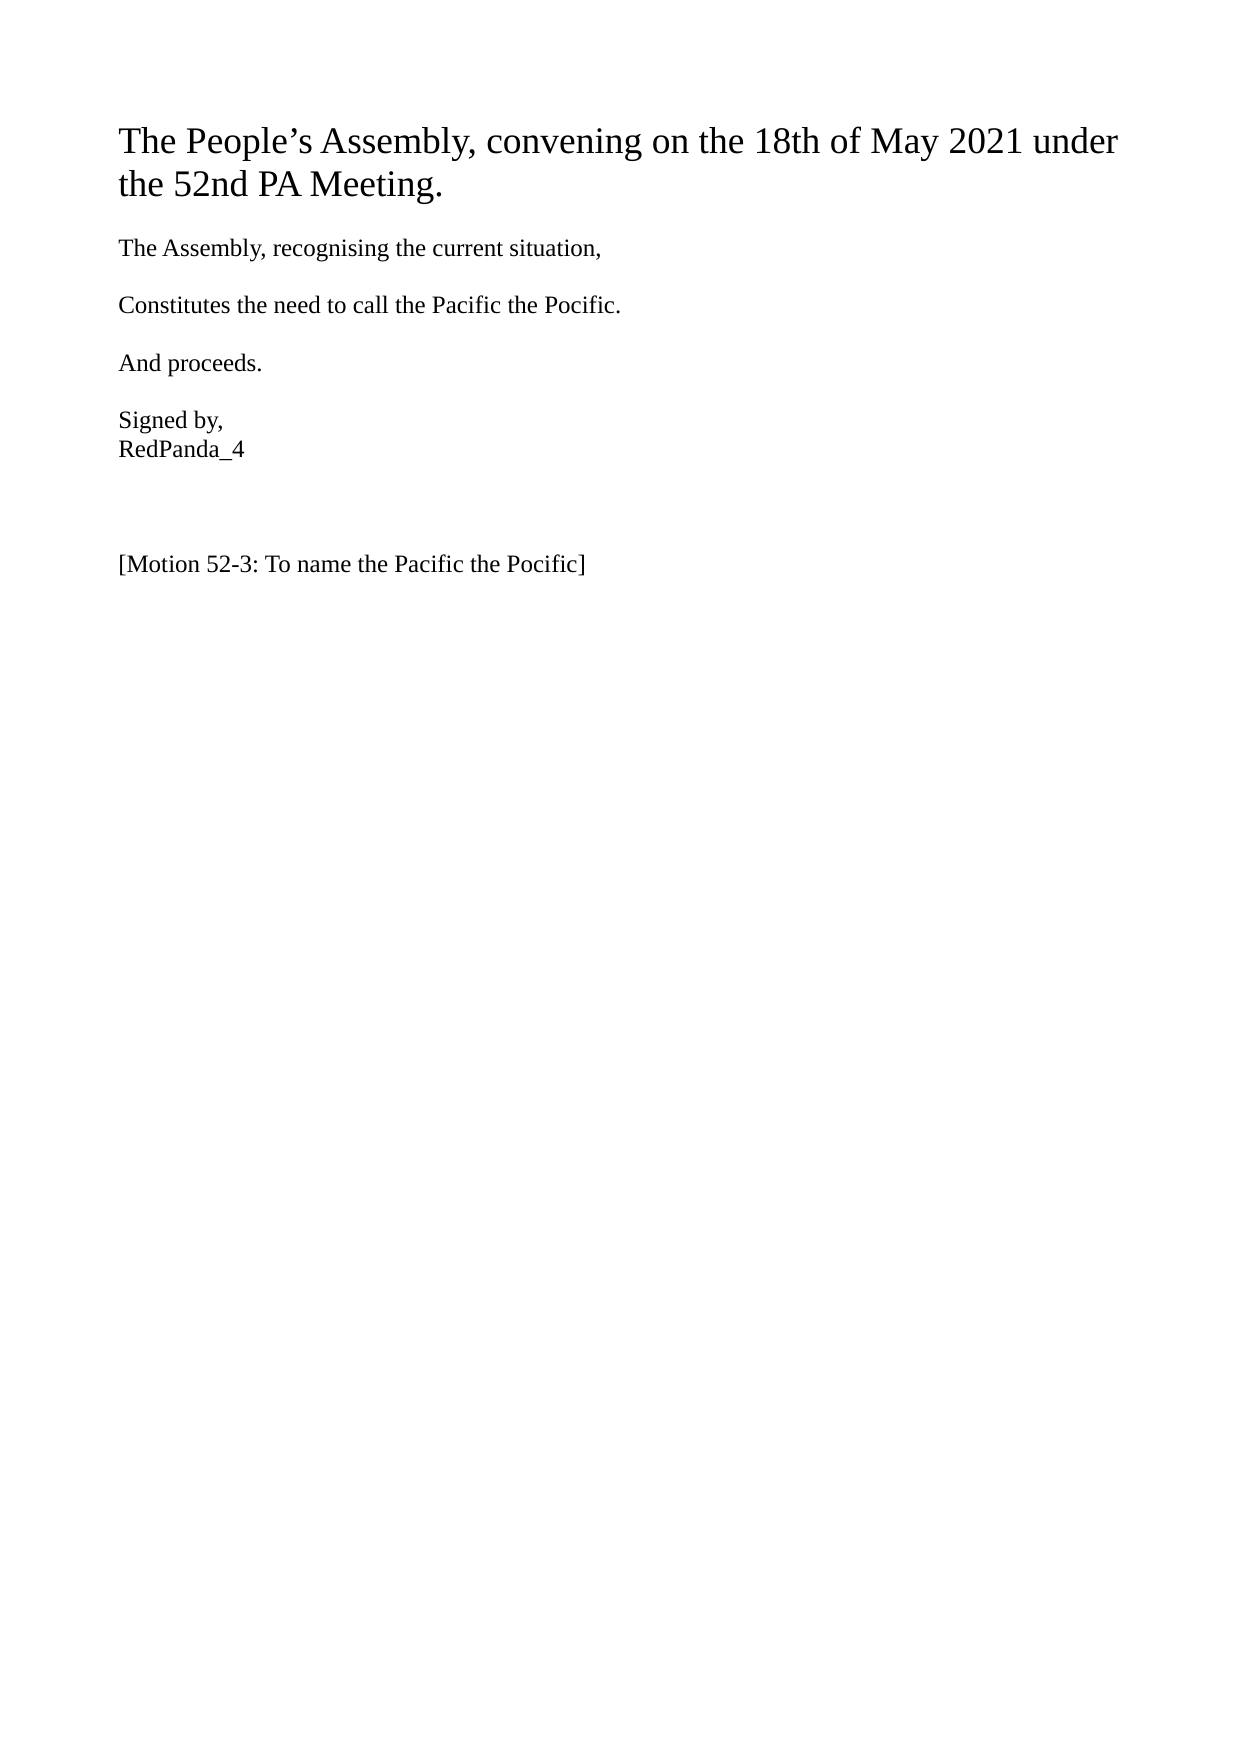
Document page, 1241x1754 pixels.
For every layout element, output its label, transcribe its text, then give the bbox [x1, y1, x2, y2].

text [Motion 52-3: To name the Pacific the Pocific] [118, 549, 1122, 578]
text RedPanda_4 [118, 434, 1122, 463]
text Signed by, [118, 406, 1122, 434]
text And proceeds. [118, 348, 1122, 377]
text The Assembly, recognising the current situation, [118, 233, 1122, 262]
text The People’s Assembly, convening on the 18th of May 2021 under the 52nd PA Meeting. [118, 118, 1122, 204]
text Constitutes the need to call the Pacific the Pocific. [118, 291, 1122, 319]
